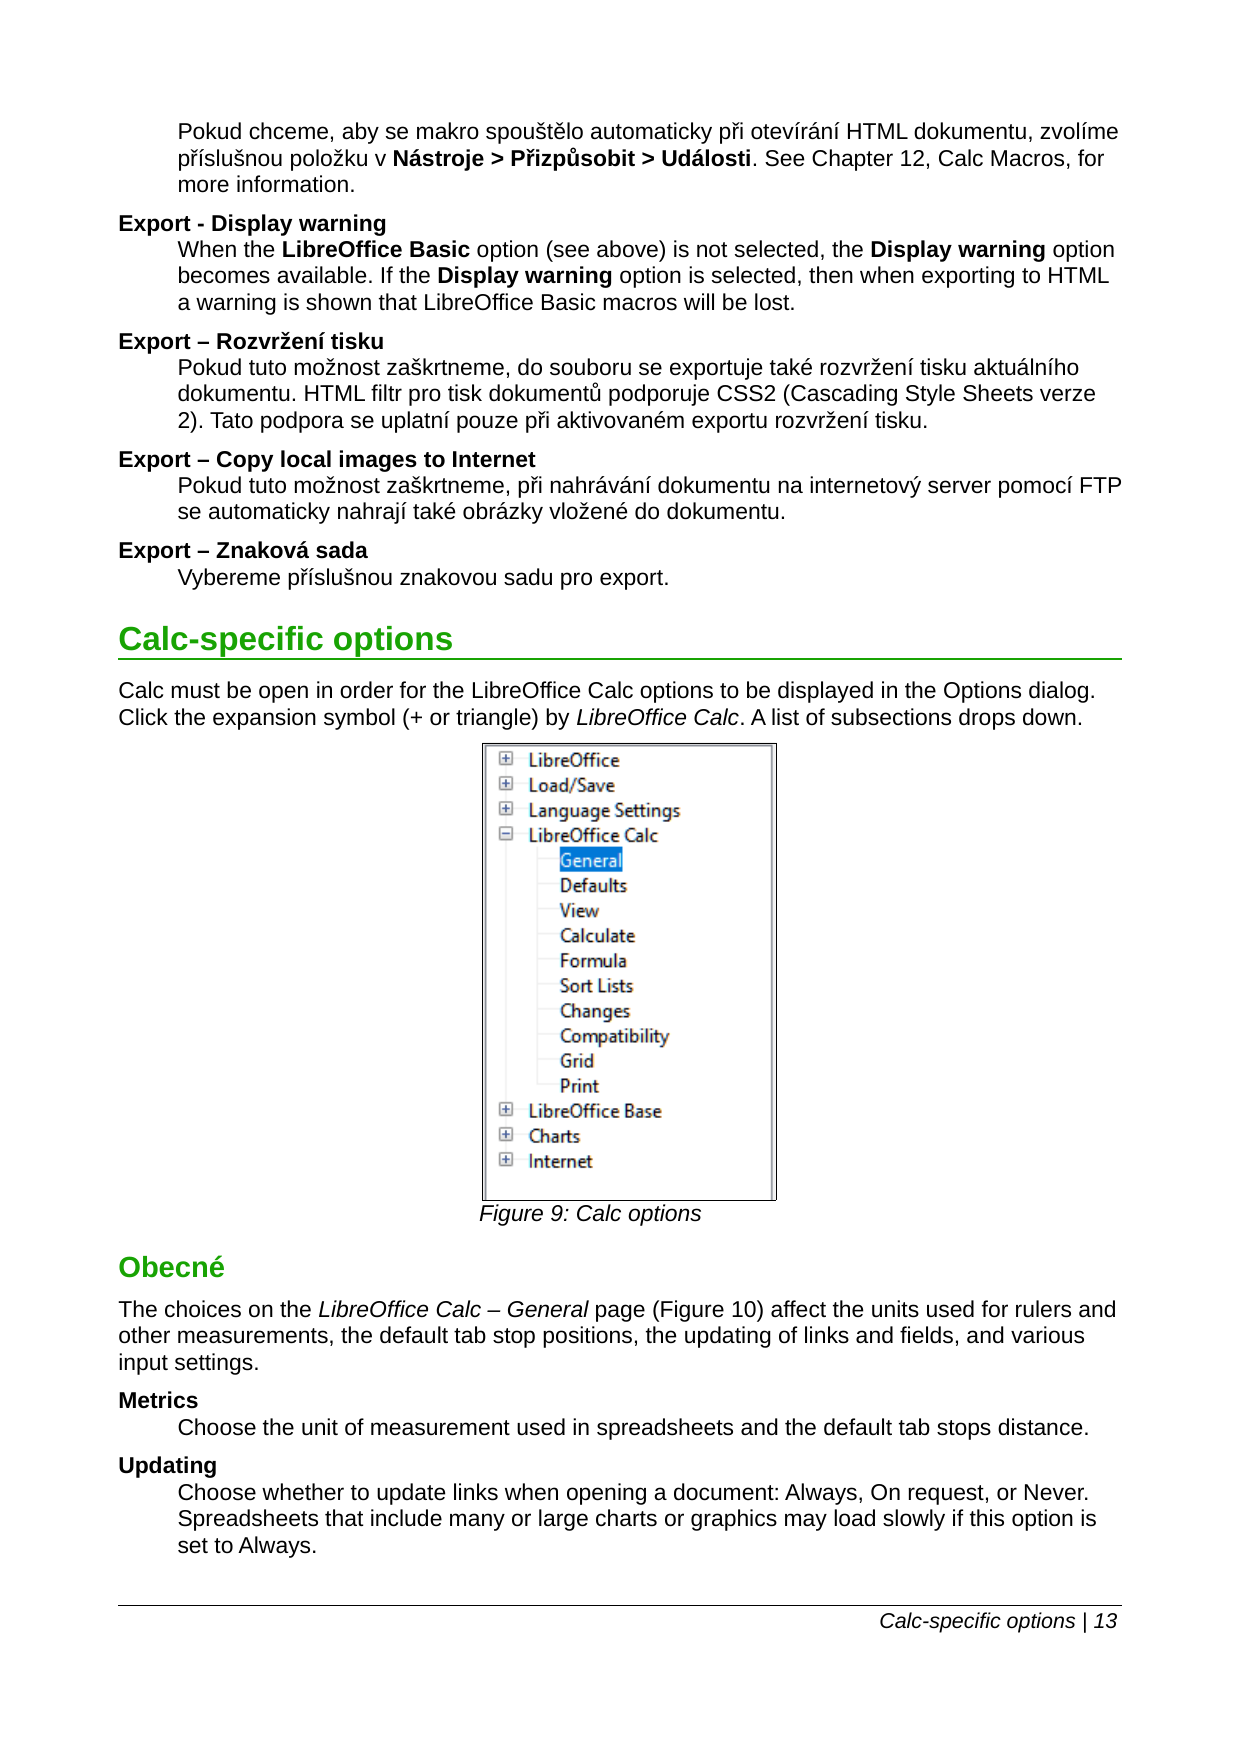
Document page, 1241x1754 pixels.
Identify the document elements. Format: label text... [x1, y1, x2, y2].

text Choose the unit of measurement used in spreadsheets and the default tab stops distance. [177, 1414, 1122, 1440]
text Vybereme příslušnou znakovou sadu pro export. [177, 563, 1122, 590]
text Updating [118, 1452, 1122, 1479]
text When the LibreOffice Basic option (see above) is not selected, the Display warning option becomes available. If the Display warning option is selected, then when exporting to HTML a warning is shown that LibreOffice Basic macros will be lost. [177, 236, 1122, 315]
text Pokud chceme, aby se makro spouštělo automaticky při otevírání HTML dokumentu, zvolíme příslušnou položku v Nástroje > Přizpůsobit > Události. See Chapter 12, Calc Macros, for more information. [177, 118, 1122, 197]
picture [483, 744, 776, 1200]
subtitle Calc-specific options [118, 619, 1122, 658]
text Pokud tuto možnost zaškrtneme, do souboru se exportuje také rozvržení tisku aktuálního dokumentu. HTML filtr pro tisk dokumentů podporuje CSS2 (Cascading Style Sheets verze 2). Tato podpora se uplatní pouze při aktivovaném exportu rozvržení tisku. [177, 354, 1122, 433]
text The choices on the LibreOffice Calc – General page (Figure 10) affect the units used for rulers and other measurements, the default tab stop positions, the updating of links and fields, and various input settings. [118, 1296, 1122, 1375]
text Calc must be open in order for the LibreOffice Calc options to be displayed in the Options dialog. Click the expansion symbol (+ or triangle) by LibreOffice Calc. A list of subsections drops down. [118, 677, 1122, 730]
subtitle Obecné [118, 1250, 1122, 1284]
text Figure 9: Calc options [479, 743, 779, 1227]
text Export – Copy local images to Internet [118, 446, 1122, 472]
text Pokud tuto možnost zaškrtneme, při nahrávání dokumentu na internetový server pomocí FTP se automaticky nahrají také obrázky vložené do dokumentu. [177, 472, 1122, 524]
text Choose whether to update links when opening a document: Always, On request, or Never. Spreadsheets that include many or large charts or graphics may load slowly if this option is set to Always. [177, 1479, 1122, 1558]
text Metrics [118, 1387, 1122, 1414]
text Export – Znaková sada [118, 537, 1122, 563]
text Export – Rozvržení tisku [118, 328, 1122, 354]
text Export - Display warning [118, 210, 1122, 236]
